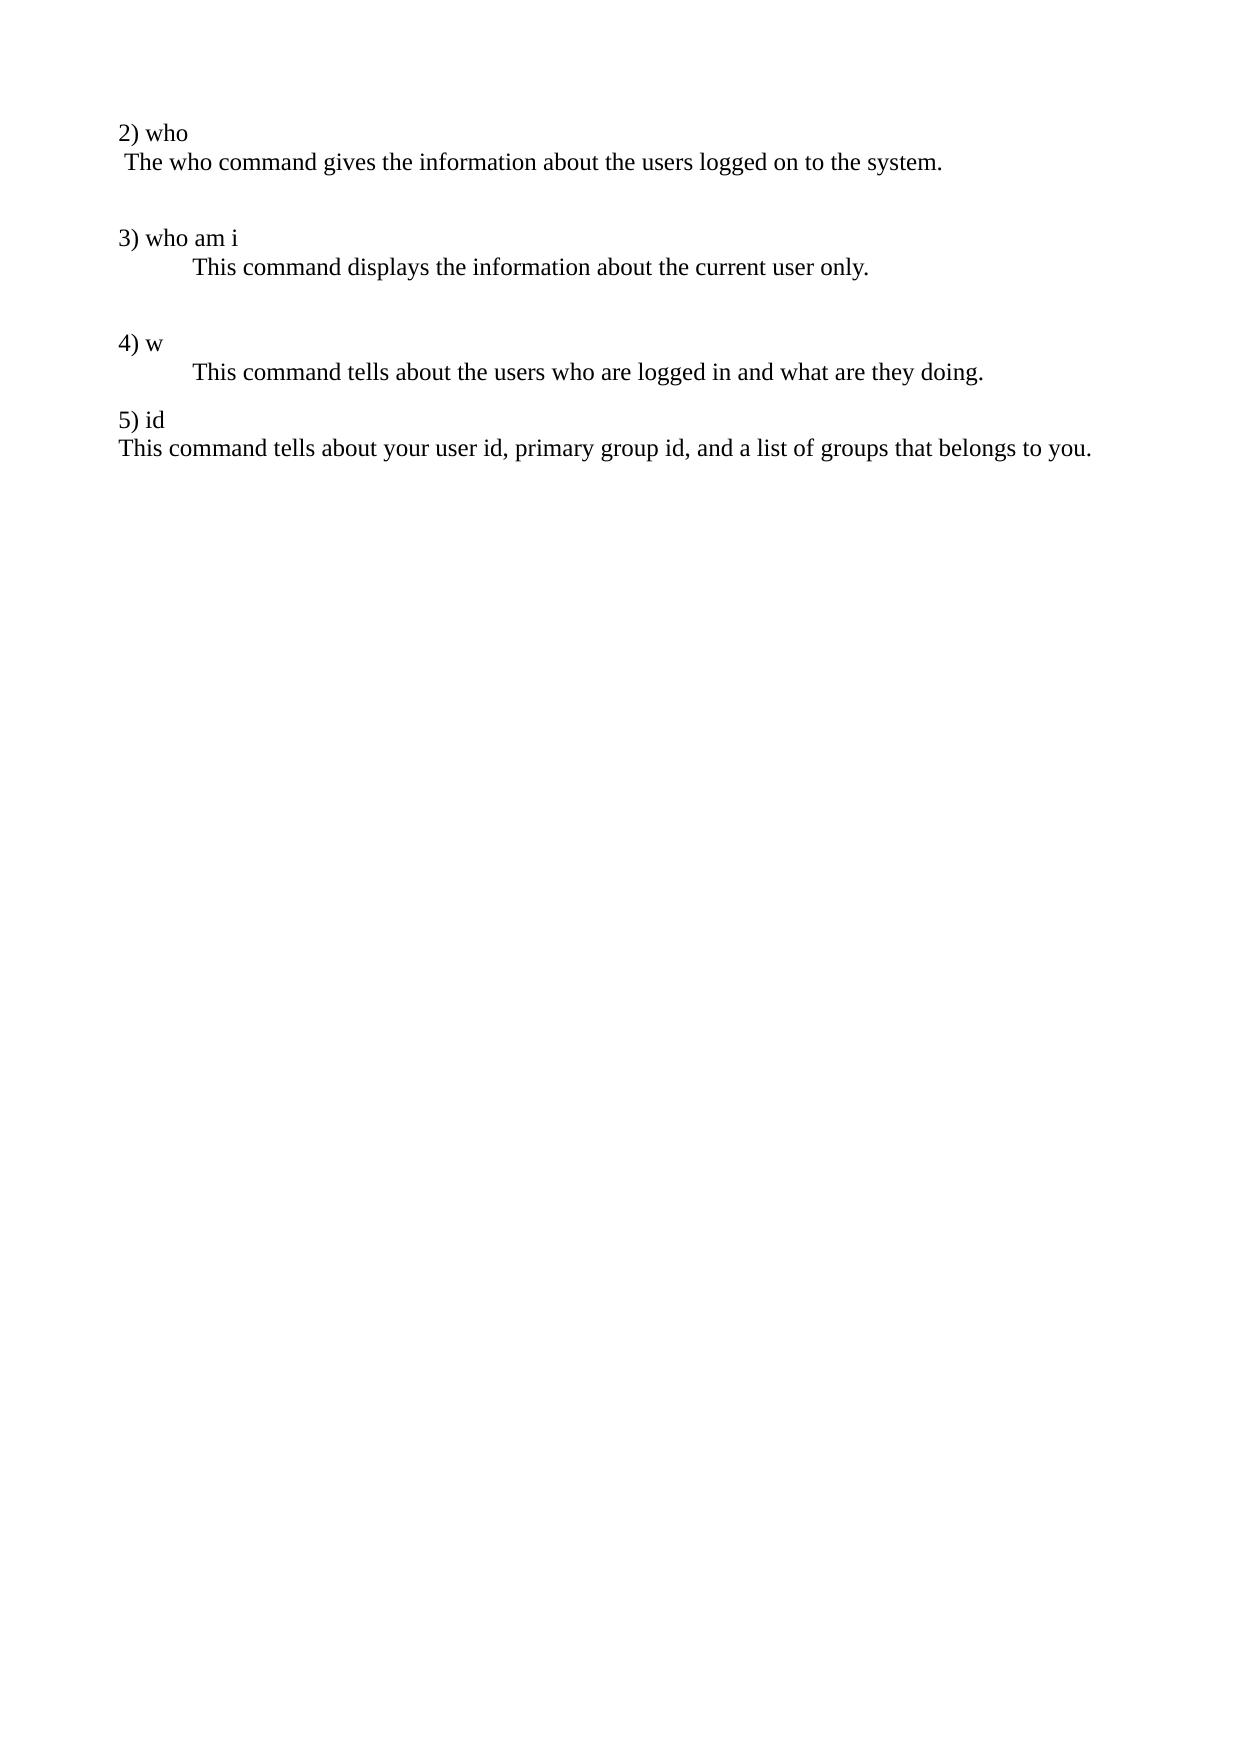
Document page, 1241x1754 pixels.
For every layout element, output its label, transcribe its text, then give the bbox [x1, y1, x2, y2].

text 5) id [118, 405, 1187, 433]
text 3) who am i [118, 223, 1187, 252]
text This command displays the information about the current user only. [118, 252, 1187, 281]
text The who command gives the information about the users logged on to the system. [118, 147, 1187, 176]
text 4) w [118, 328, 1187, 357]
text This command tells about your user id, primary group id, and a list of groups that belongs to you. [118, 433, 1187, 462]
text This command tells about the users who are logged in and what are they doing. [118, 357, 1187, 386]
text 2) who [118, 118, 1187, 147]
